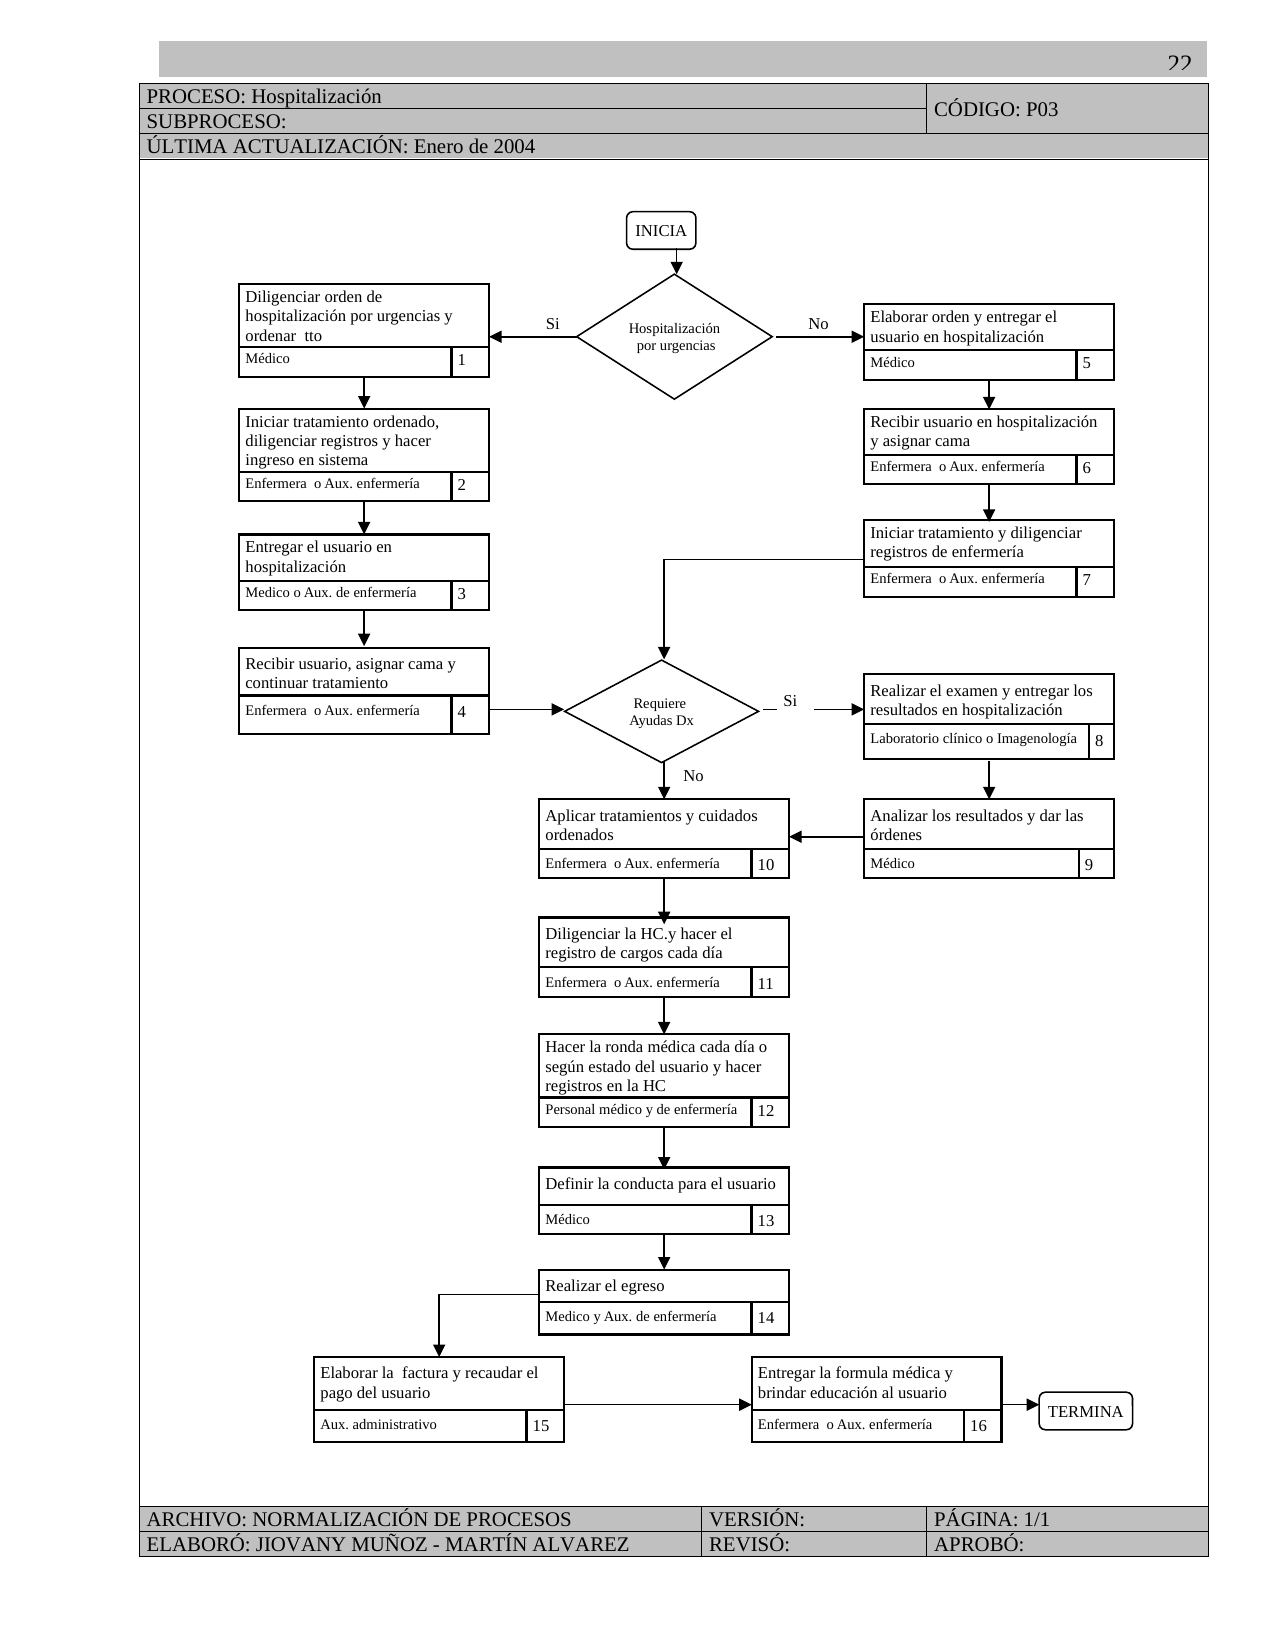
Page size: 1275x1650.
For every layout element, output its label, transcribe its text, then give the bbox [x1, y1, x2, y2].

table_cell VERSIÓN: [702, 1507, 926, 1531]
table_cell SUBPROCESO: [140, 109, 926, 133]
table_header CÓDIGO: P03 [927, 84, 1208, 133]
table_cell REVISÓ: [702, 1532, 926, 1556]
table_cell ARCHIVO: NORMALIZACIÓN DE PROCESOS [140, 1507, 701, 1531]
table_cell PÁGINA: 1/1 [927, 1507, 1208, 1531]
table_header PROCESO: Hospitalización [140, 84, 926, 108]
table_cell [140, 160, 1208, 1506]
table_cell APROBÓ: [927, 1532, 1208, 1556]
table_cell ÚLTIMA ACTUALIZACIÓN: Enero de 2004 [140, 134, 1208, 158]
table_header PROCESO: Hospitalización [159, 41, 1207, 77]
table_cell ELABORÓ: JIOVANY MUÑOZ - MARTÍN ALVAREZ [140, 1532, 701, 1556]
